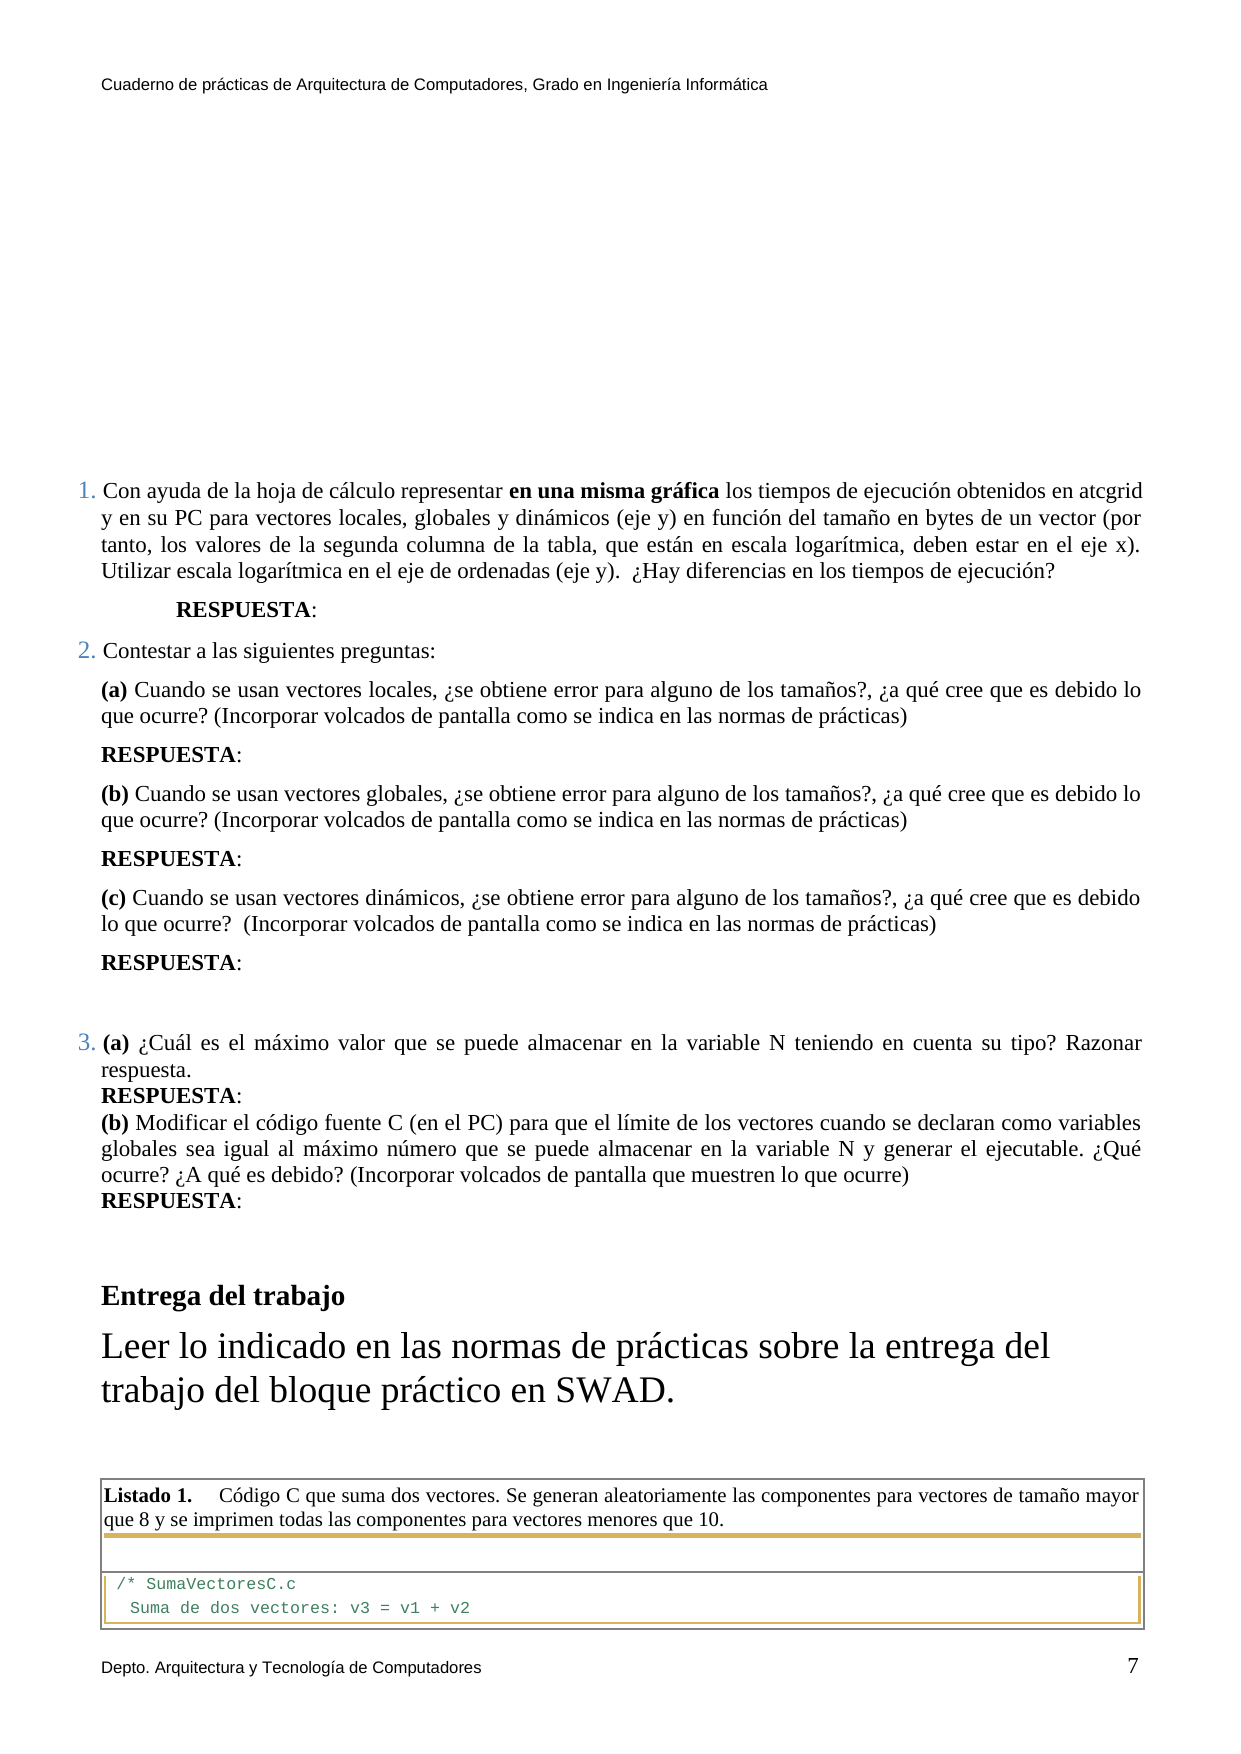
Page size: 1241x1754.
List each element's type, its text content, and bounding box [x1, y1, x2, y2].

table_cell /* SumaVectoresC.c Suma de dos vectores: v3 = v1 + v2 [102, 1573, 1143, 1627]
list (c) Cuando se usan vectores dinámicos, ¿se obtiene error para alguno de los tamaños?, ¿a qué cree que es debido lo que ocurre? (Incorporar volcados de pantalla como se indica en las normas de prácticas) [101, 884, 1143, 937]
list (a) ¿Cuál es el máximo valor que se puede almacenar en la variable N teniendo en cuenta su tipo? Razonar respuesta. [71, 1027, 1143, 1082]
list Con ayuda de la hoja de cálculo representar en una misma gráfica los tiempos de ejecución obtenidos en atcgrid y en su PC para vectores locales, globales y dinámicos (eje y) en función del tamaño en bytes de un vector (por tanto, los valores de la segunda columna de la tabla, que están en escala logarítmica, deben estar en el eje x). Utilizar escala logarítmica en el eje de ordenadas (eje y). ¿Hay diferencias en los tiempos de ejecución? [71, 476, 1143, 583]
list RESPUESTA: [101, 949, 1143, 976]
text RESPUESTA: [101, 1082, 1143, 1108]
subtitle Entrega del trabajo [101, 1278, 1143, 1311]
text Leer lo indicado en las normas de prácticas sobre la entrega del trabajo del bloque práctico en SWAD. [101, 1324, 1143, 1410]
list (b) Cuando se usan vectores globales, ¿se obtiene error para alguno de los tamaños?, ¿a qué cree que es debido lo que ocurre? (Incorporar volcados de pantalla como se indica en las normas de prácticas) [101, 780, 1143, 833]
table_header Listado 1. Código C que suma dos vectores. Se generan aleatoriamente las componentes para vectores de tamaño mayor que 8 y se imprimen todas las componentes para vectores menores que 10. [102, 1480, 1143, 1571]
list RESPUESTA: [101, 741, 1143, 768]
text (b) Modificar el código fuente C (en el PC) para que el límite de los vectores cuando se declaran como variables globales sea igual al máximo número que se puede almacenar en la variable N y generar el ejecutable. ¿Qué ocurre? ¿A qué es debido? (Incorporar volcados de pantalla que muestren lo que ocurre) [101, 1108, 1143, 1188]
list RESPUESTA: [101, 845, 1143, 872]
list Contestar a las siguientes preguntas: [71, 635, 1143, 663]
text RESPUESTA: [101, 1188, 1143, 1214]
list (a) Cuando se usan vectores locales, ¿se obtiene error para alguno de los tamaños?, ¿a qué cree que es debido lo que ocurre? (Incorporar volcados de pantalla como se indica en las normas de prácticas) [101, 676, 1143, 729]
list RESPUESTA: [176, 596, 1143, 622]
